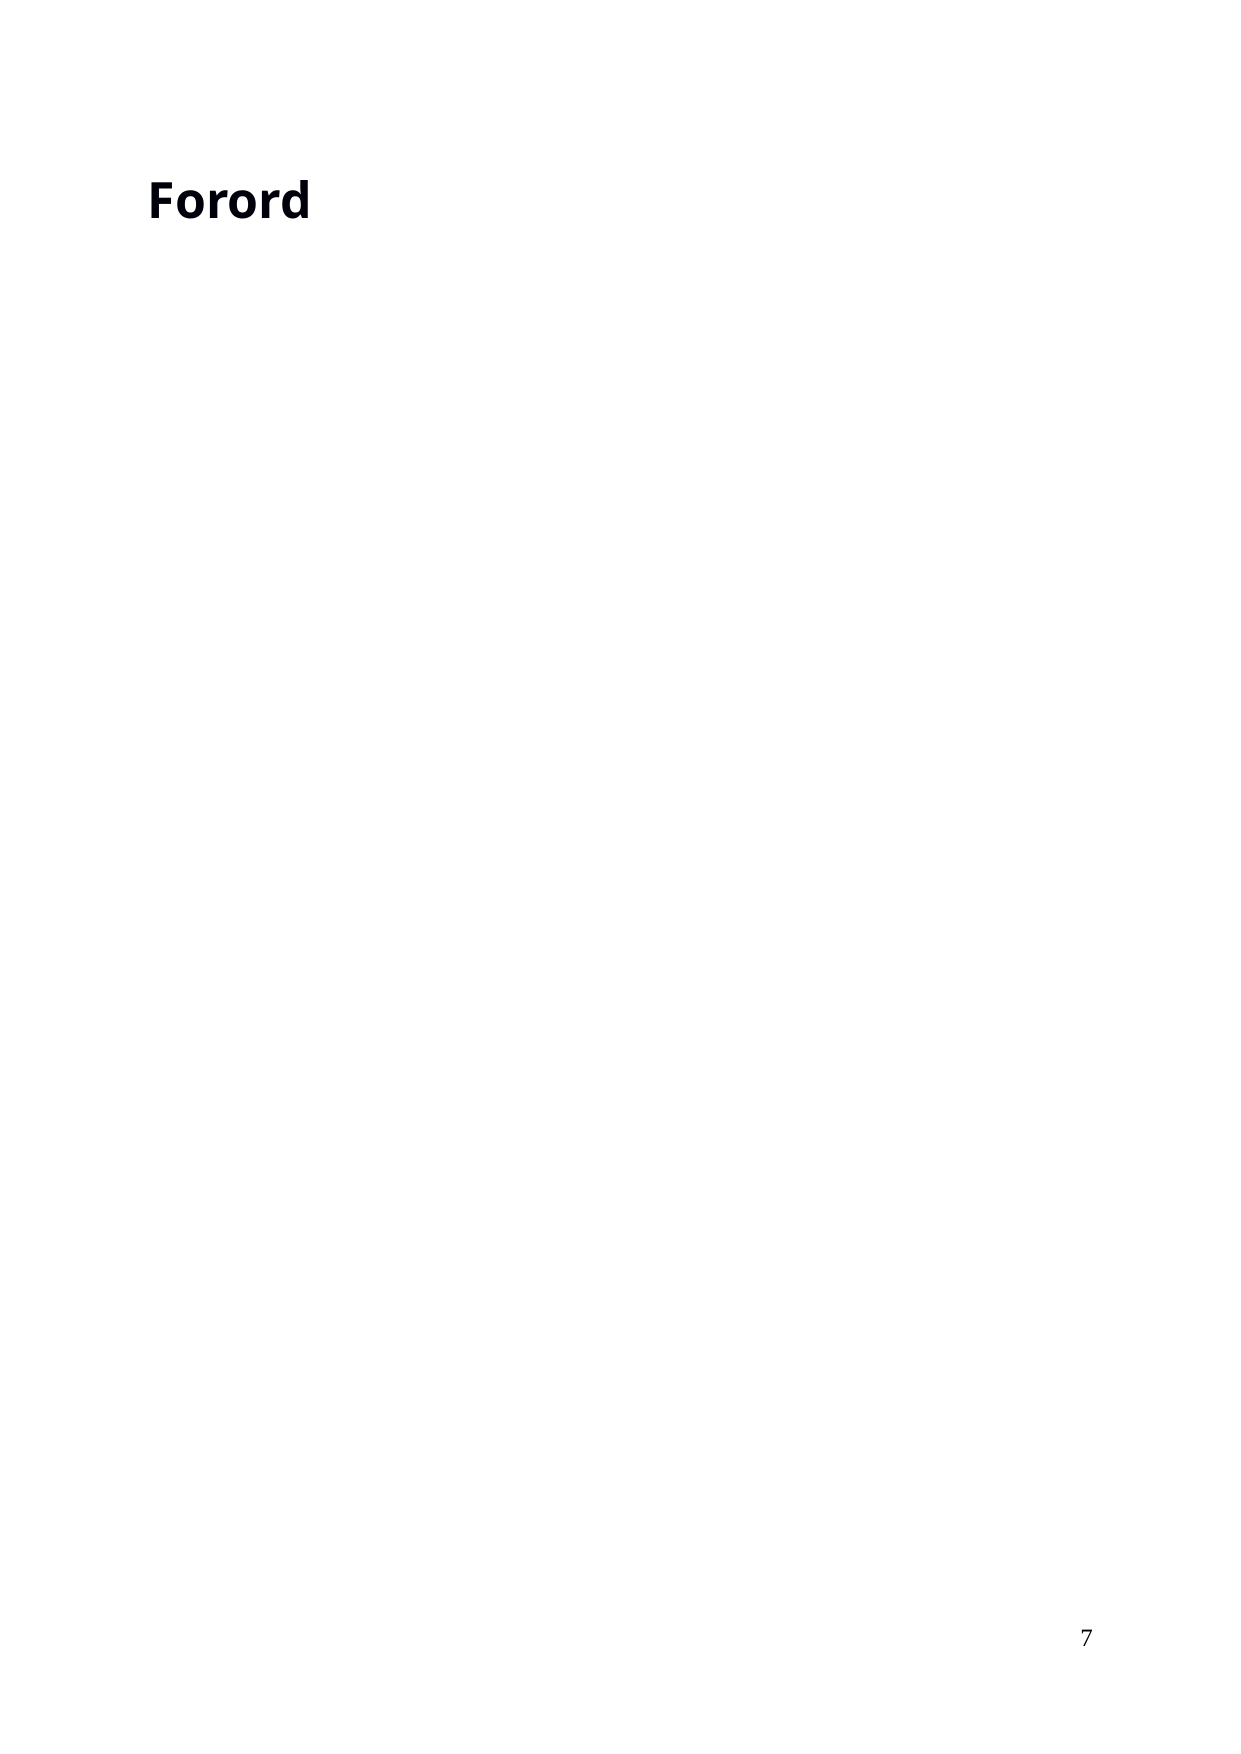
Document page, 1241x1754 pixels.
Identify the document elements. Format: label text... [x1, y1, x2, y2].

subtitle Forord [148, 165, 1092, 233]
